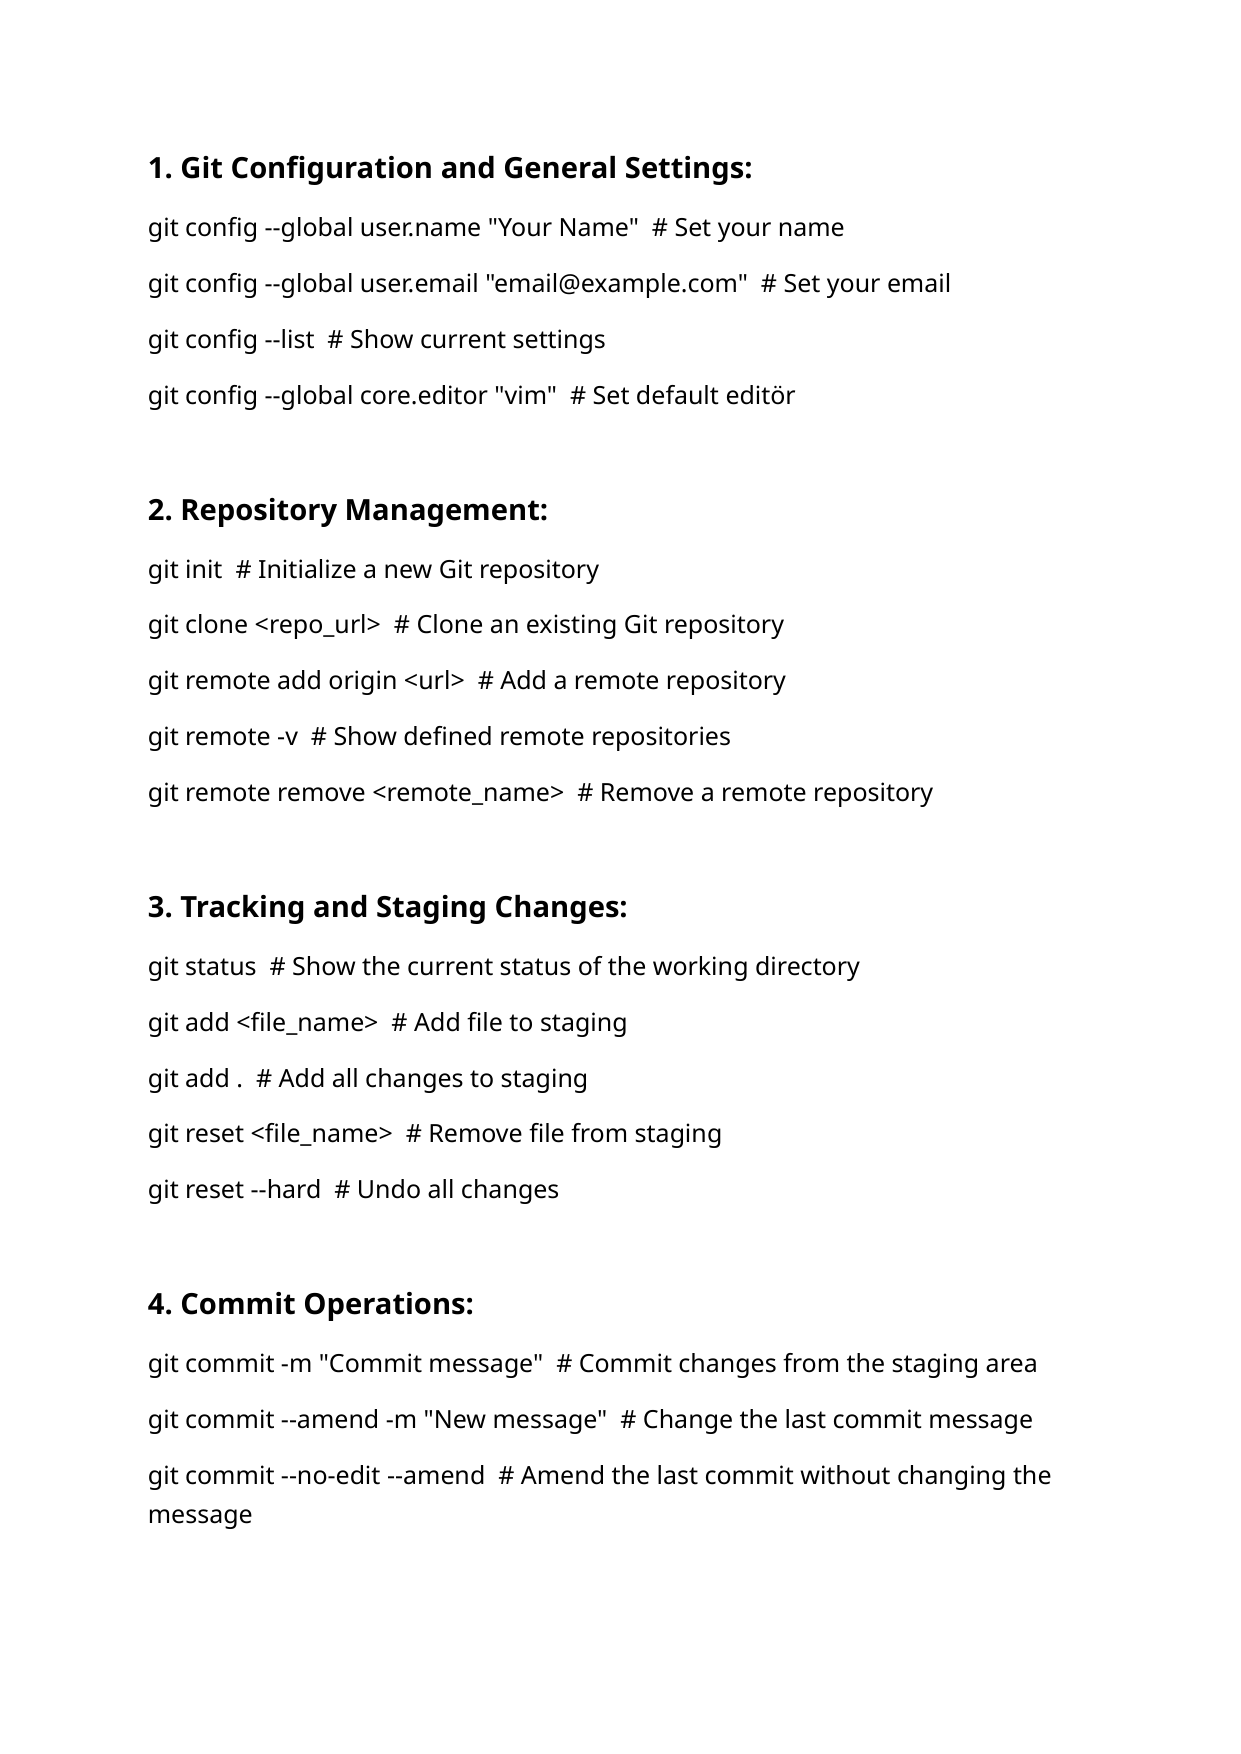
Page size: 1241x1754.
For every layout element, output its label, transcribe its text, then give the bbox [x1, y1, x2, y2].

text git remote remove <remote_name> # Remove a remote repository [148, 775, 1093, 809]
text git add . # Add all changes to staging [148, 1060, 1093, 1094]
text git remote -v # Show defined remote repositories [148, 719, 1093, 753]
text git config --global user.name "Your Name" # Set your name [148, 210, 1093, 244]
text 1. Git Configuration and General Settings: [148, 148, 1093, 187]
text git commit --amend -m "New message" # Change the last commit message [148, 1402, 1093, 1436]
text git config --list # Show current settings [148, 322, 1093, 356]
text git commit -m "Commit message" # Commit changes from the staging area [148, 1346, 1093, 1380]
text git reset --hard # Undo all changes [148, 1172, 1093, 1206]
text git config --global core.editor "vim" # Set default editör [148, 377, 1093, 411]
text git clone <repo_url> # Clone an existing Git repository [148, 607, 1093, 641]
text git remote add origin <url> # Add a remote repository [148, 663, 1093, 697]
text git add <file_name> # Add file to staging [148, 1004, 1093, 1038]
text git config --global user.email "email@example.com" # Set your email [148, 266, 1093, 300]
text git reset <file_name> # Remove file from staging [148, 1116, 1093, 1150]
text git init # Initialize a new Git repository [148, 551, 1093, 585]
text 4. Commit Operations: [148, 1284, 1093, 1323]
text git commit --no-edit --amend # Amend the last commit without changing the message [148, 1458, 1093, 1531]
text git status # Show the current status of the working directory [148, 949, 1093, 983]
text 2. Repository Management: [148, 489, 1093, 529]
text 3. Tracking and Staging Changes: [148, 886, 1093, 926]
